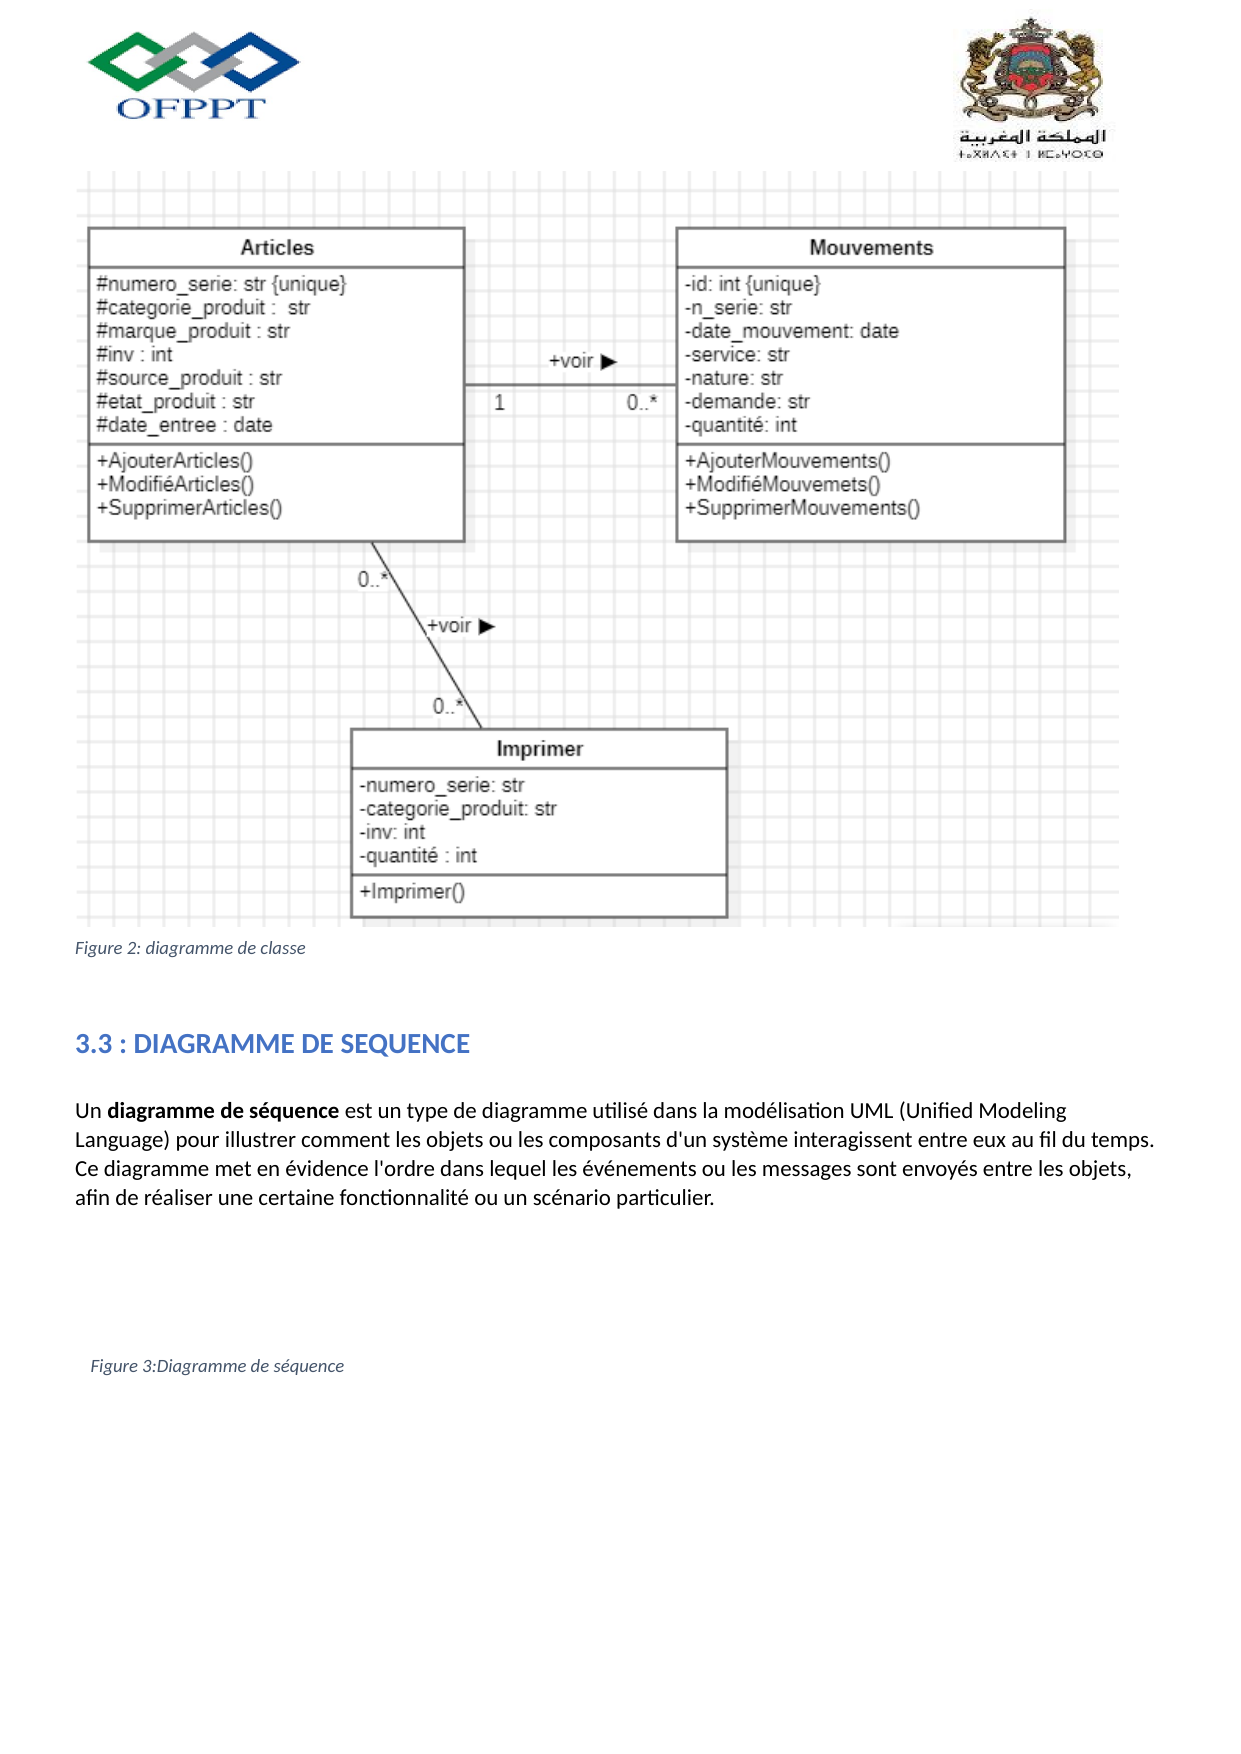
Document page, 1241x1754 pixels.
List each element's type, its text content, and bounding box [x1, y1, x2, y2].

subtitle 3.3 : DIAGRAMME DE SEQUENCE [75, 1025, 1165, 1061]
text Un diagramme de séquence est un type de diagramme utilisé dans la modélisation UML (Unified Modeling Language) pour illustrer comment les objets ou les composants d'un système interagissent entre eux au fil du temps. Ce diagramme met en évidence l'ordre dans lequel les événements ou les messages sont envoyés entre les objets, afin de réaliser une certaine fonctionnalité ou un scénario particulier. [75, 1097, 1166, 1211]
text Figure 2: diagramme de classe [75, 180, 1166, 959]
text Figure 3:Diagramme de séquence [90, 1354, 957, 1377]
